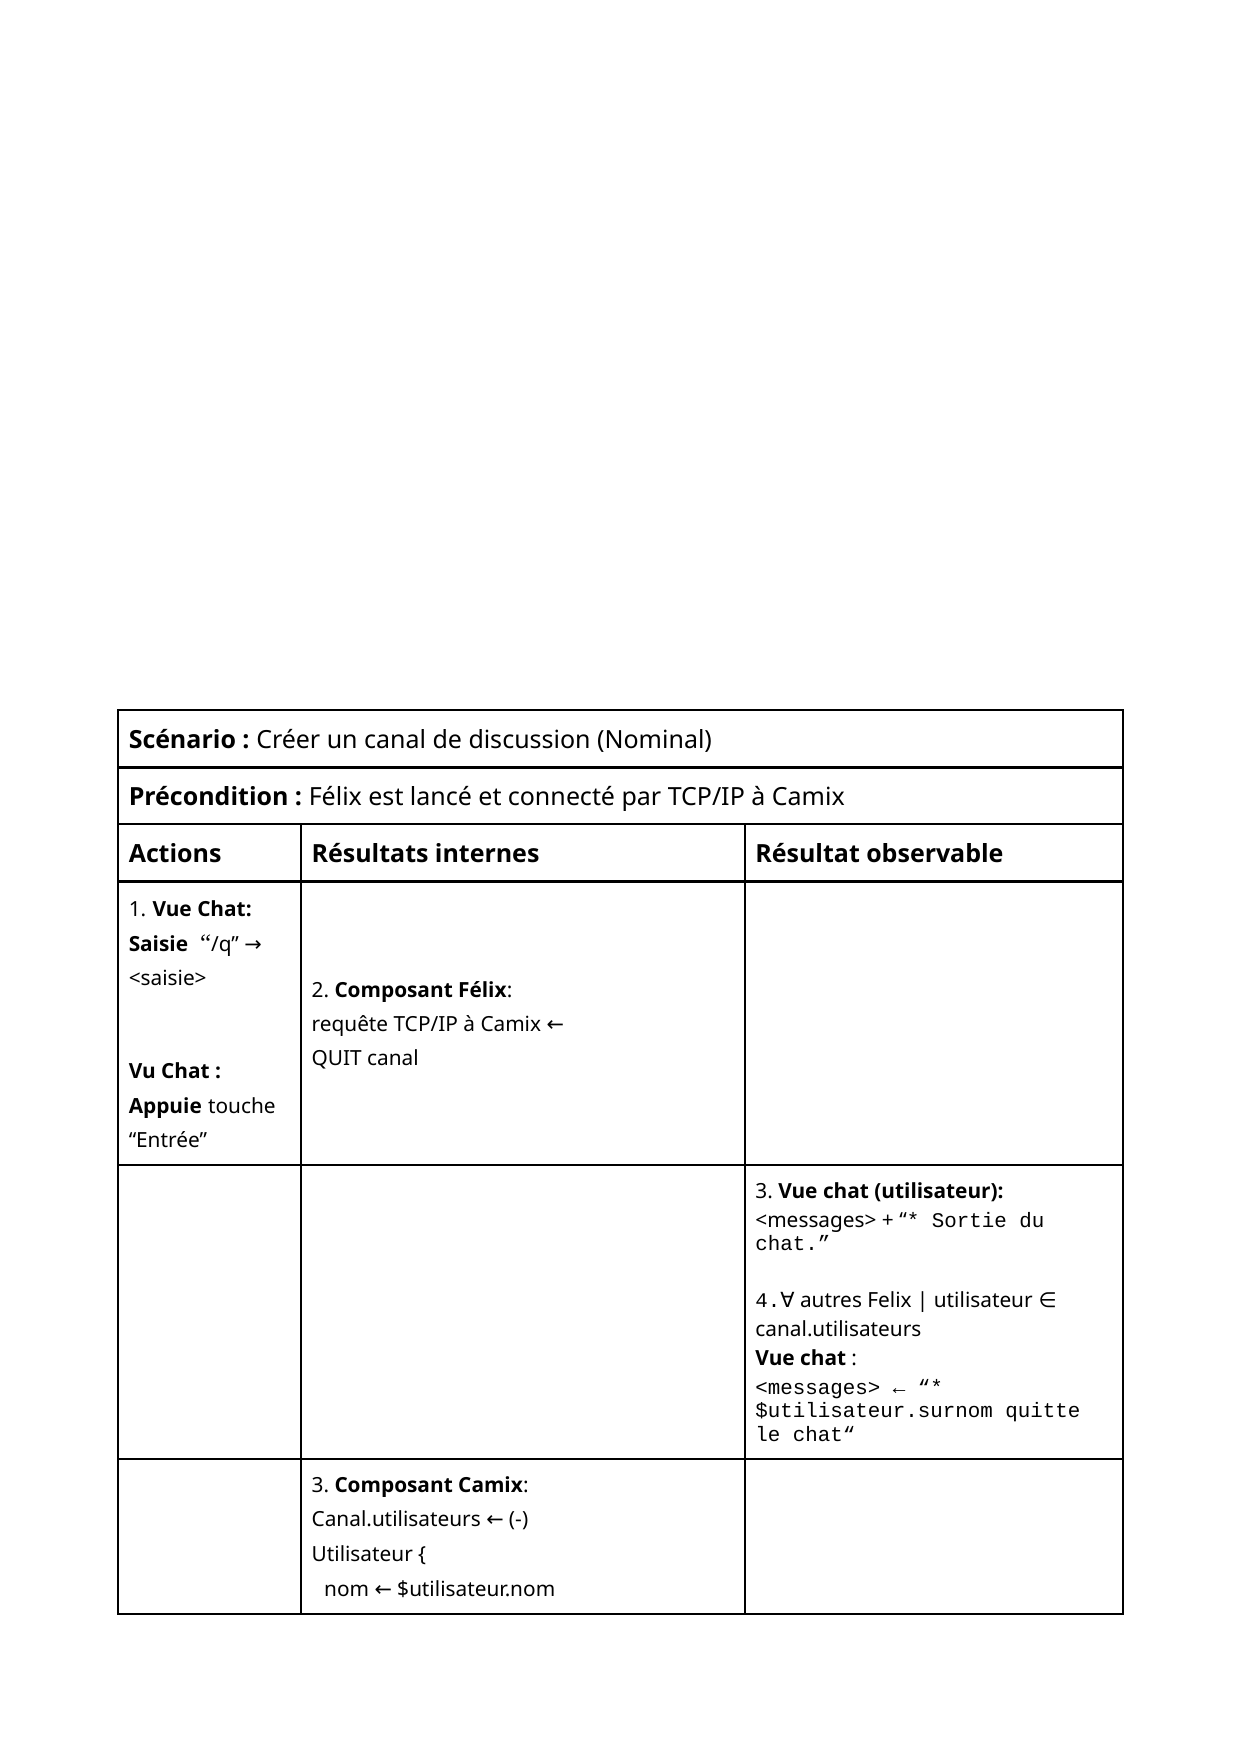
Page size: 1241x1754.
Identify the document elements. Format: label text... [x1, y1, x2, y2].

table_cell 1. Vue Chat: Saisie “/q” → <saisie> Vu Chat : Appuie touche “Entrée” [119, 883, 300, 1164]
table_cell Actions [119, 825, 300, 880]
table_header Scénario : Créer un canal de discussion (Nominal) [119, 711, 1122, 766]
table_cell 3. Vue chat (utilisateur): <messages> + “* Sortie du chat.” 4.∀ autres Felix | utilisateur ∈ canal.utilisateurs Vue chat : <messages> ← “* $utilisateur.surnom quitte le chat“ [746, 1166, 1122, 1458]
table_cell [302, 1166, 744, 1458]
table_cell [746, 883, 1122, 1164]
table_cell 2. Composant Félix: requête TCP/IP à Camix ← QUIT canal [302, 883, 744, 1164]
table_cell 3. Composant Camix: Canal.utilisateurs ← (-) Utilisateur { nom ← $utilisateur.nom [302, 1460, 744, 1613]
table_cell Résultat observable [746, 825, 1122, 880]
table_cell [746, 1460, 1122, 1613]
table_cell Résultats internes [302, 825, 744, 880]
table_cell Précondition : Félix est lancé et connecté par TCP/IP à Camix [119, 769, 1122, 823]
table_cell [119, 1166, 300, 1458]
table_cell [119, 1460, 300, 1613]
